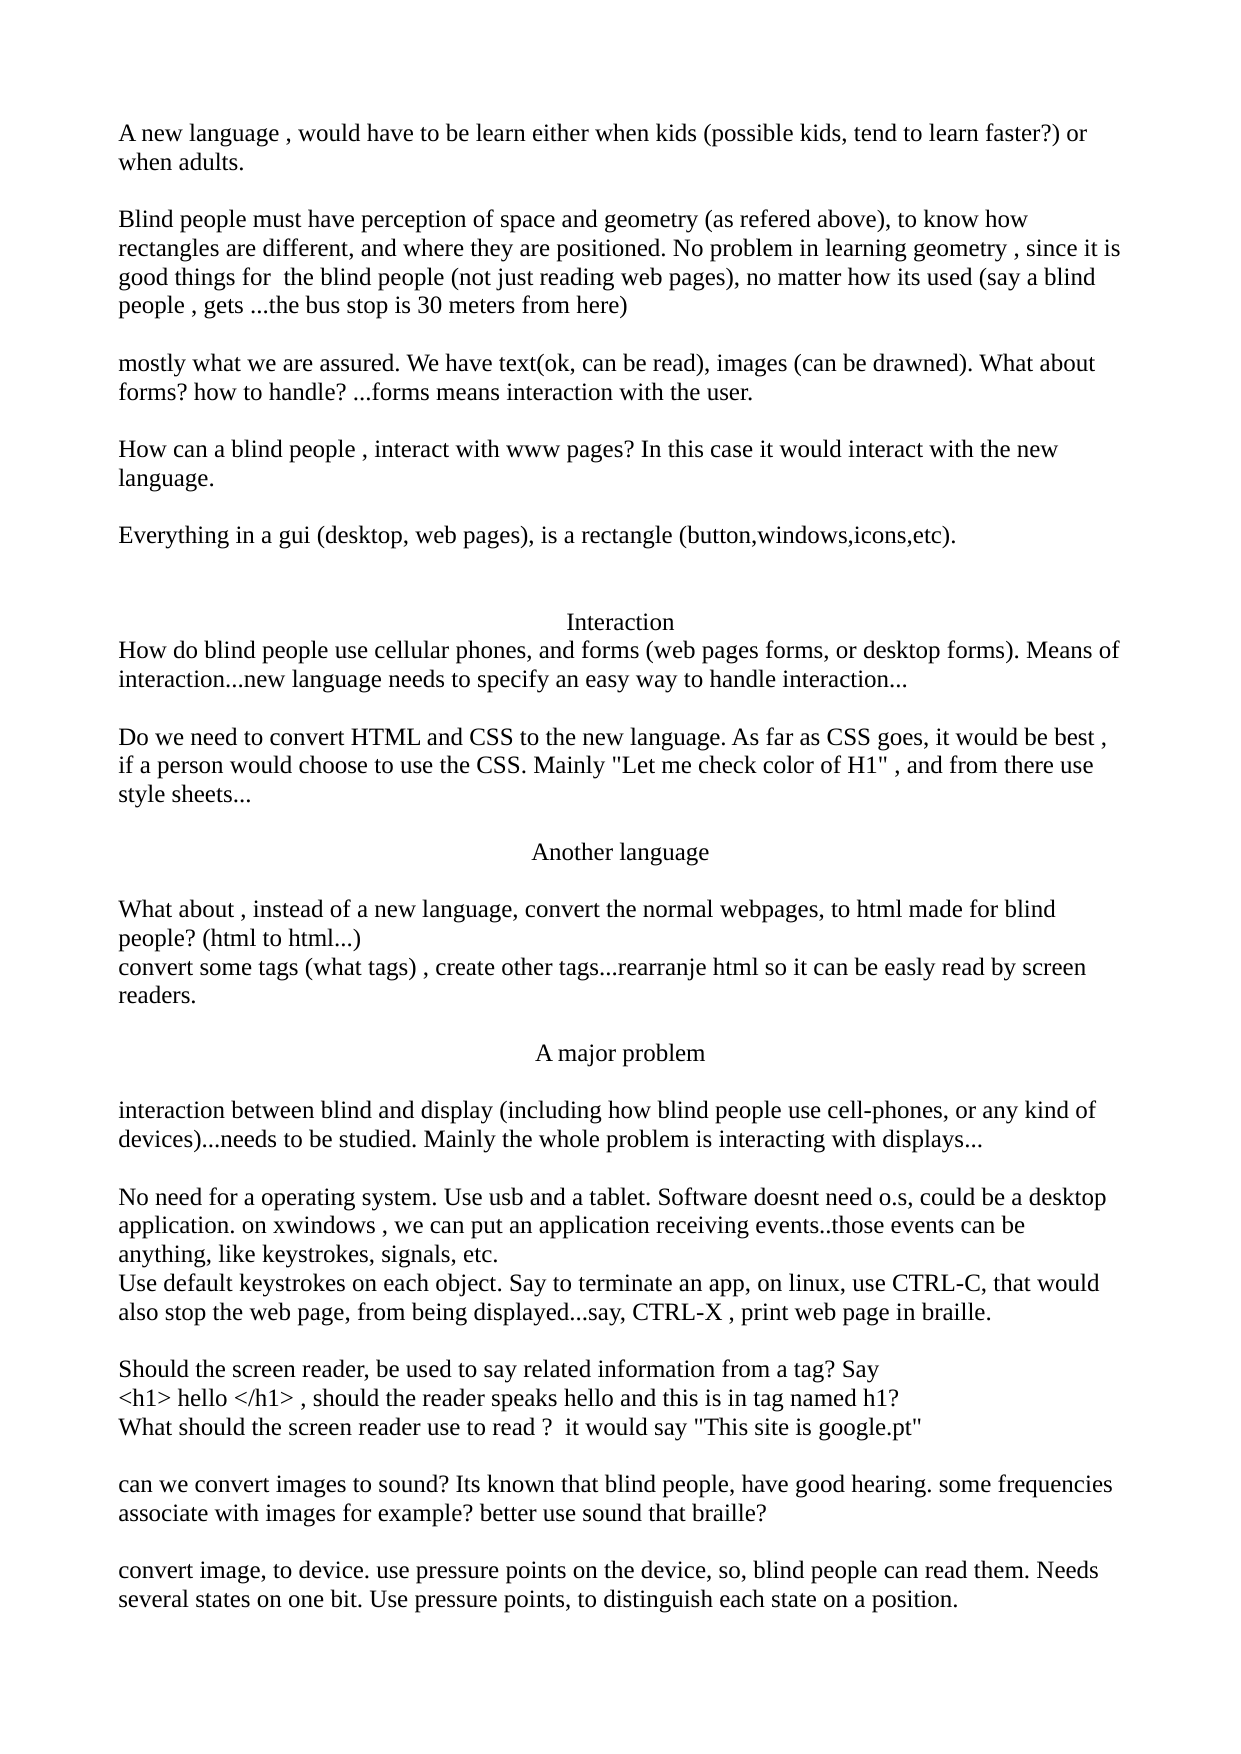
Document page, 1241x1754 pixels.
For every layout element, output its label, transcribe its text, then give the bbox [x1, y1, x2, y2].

text A major problem [118, 1038, 1122, 1067]
text convert image, to device. use pressure points on the device, so, blind people can read them. Needs several states on one bit. Use pressure points, to distinguish each state on a position. [118, 1556, 1122, 1613]
text What about , instead of a new language, convert the normal webpages, to html made for blind people? (html to html...) [118, 894, 1122, 952]
text Blind people must have perception of space and geometry (as refered above), to know how rectangles are different, and where they are positioned. No problem in learning geometry , since it is good things for the blind people (not just reading web pages), no matter how its used (say a blind people , gets ...the bus stop is 30 meters from here) [118, 204, 1122, 319]
text convert some tags (what tags) , create other tags...rearranje html so it can be easly read by screen readers. [118, 952, 1122, 1009]
text Use default keystrokes on each object. Say to terminate an app, on linux, use CTRL-C, that would also stop the web page, from being displayed...say, CTRL-X , print web page in braille. [118, 1268, 1122, 1326]
text <h1> hello </h1> , should the reader speaks hello and this is in tag named h1? [118, 1383, 1122, 1412]
text interaction between blind and display (including how blind people use cell-phones, or any kind of devices)...needs to be studied. Mainly the whole problem is interacting with displays... [118, 1096, 1122, 1153]
text What should the screen reader use to read ? it would say "This site is google.pt" [118, 1412, 1122, 1441]
text can we convert images to sound? Its known that blind people, have good hearing. some frequencies associate with images for example? better use sound that braille? [118, 1469, 1122, 1527]
text Do we need to convert HTML and CSS to the new language. As far as CSS goes, it would be best , if a person would choose to use the CSS. Mainly "Let me check color of H1" , and from there use style sheets... [118, 722, 1122, 808]
text How can a blind people , interact with www pages? In this case it would interact with the new language. [118, 434, 1122, 492]
text Should the screen reader, be used to say related information from a tag? Say [118, 1354, 1122, 1383]
text How do blind people use cellular phones, and forms (web pages forms, or desktop forms). Means of interaction...new language needs to specify an easy way to handle interaction... [118, 636, 1122, 693]
text mostly what we are assured. We have text(ok, can be read), images (can be drawned). What about forms? how to handle? ...forms means interaction with the user. [118, 348, 1122, 406]
text No need for a operating system. Use usb and a tablet. Software doesnt need o.s, could be a desktop application. on xwindows , we can put an application receiving events..those events can be anything, like keystrokes, signals, etc. [118, 1182, 1122, 1268]
text Everything in a gui (desktop, web pages), is a rectangle (button,windows,icons,etc). [118, 521, 1122, 549]
text Another language [118, 837, 1122, 866]
text Interaction [118, 607, 1122, 636]
text A new language , would have to be learn either when kids (possible kids, tend to learn faster?) or when adults. [118, 118, 1122, 176]
